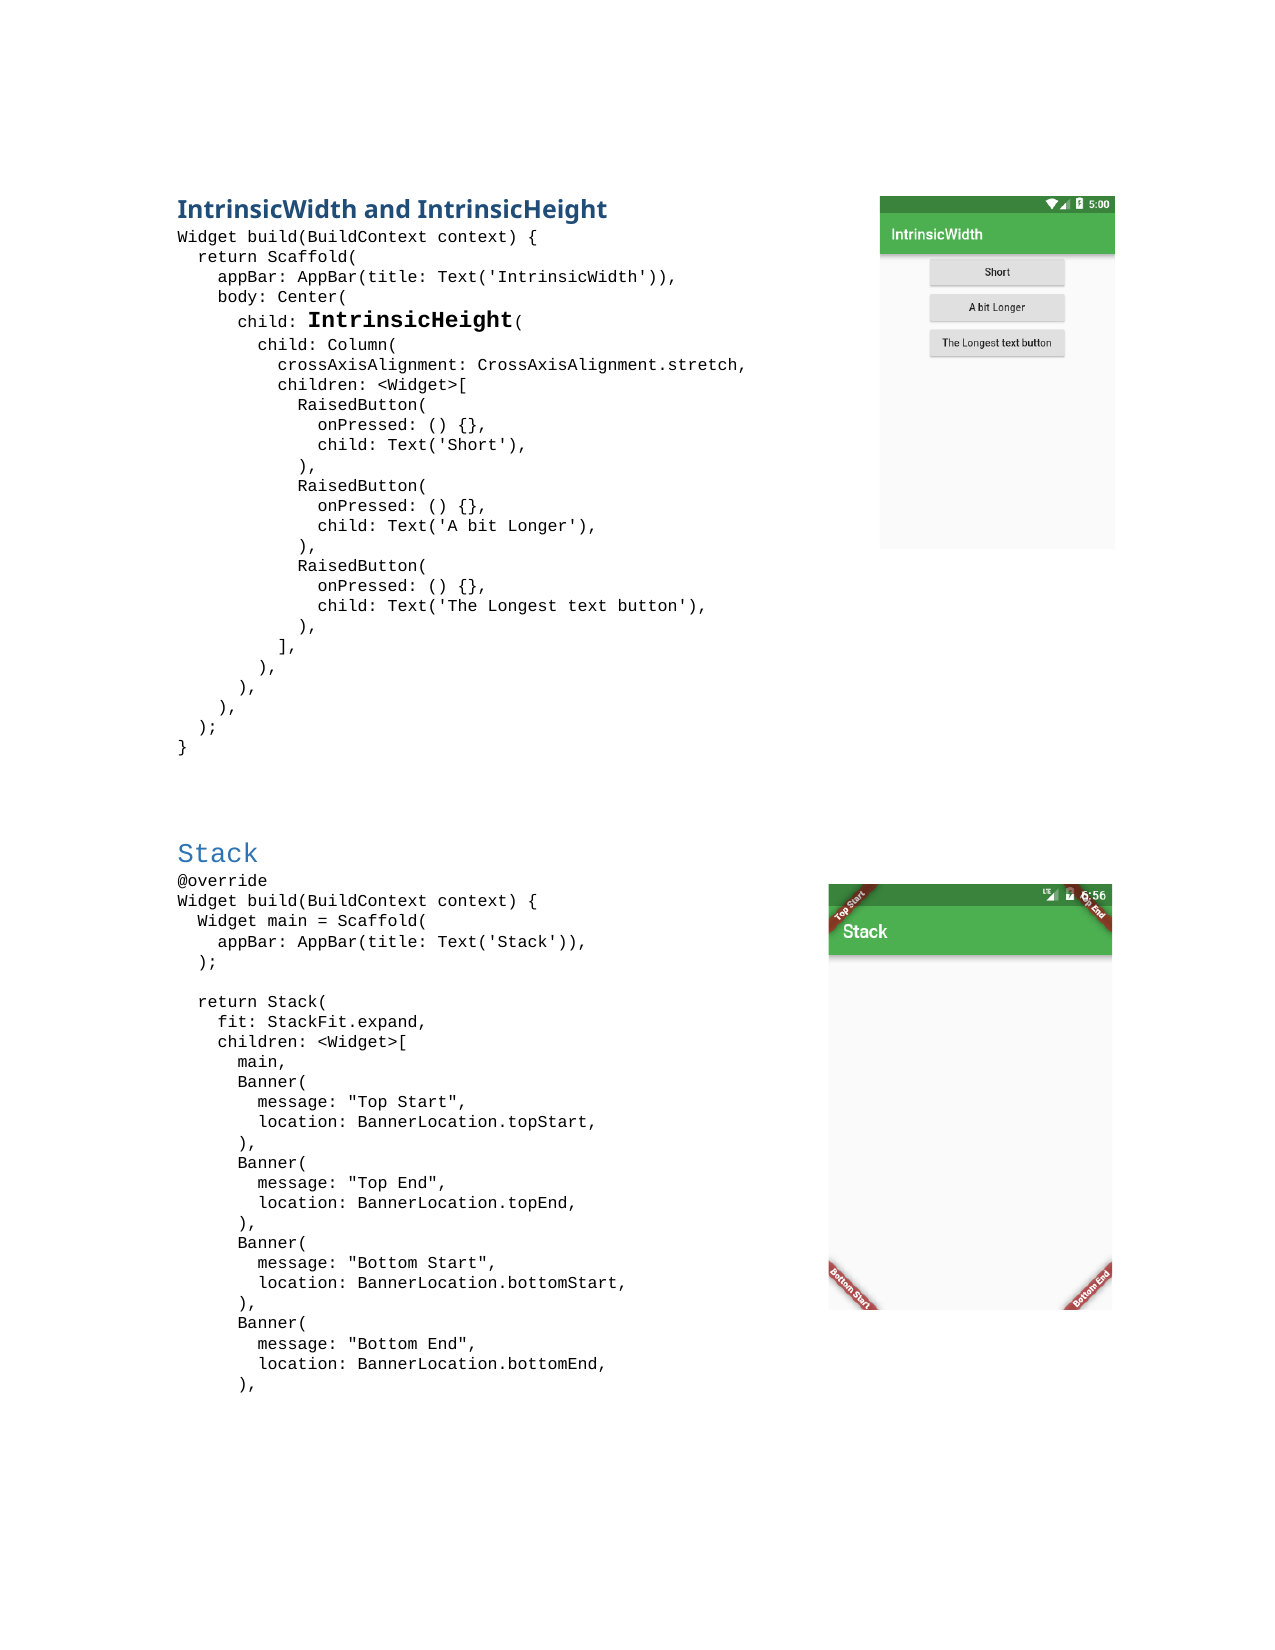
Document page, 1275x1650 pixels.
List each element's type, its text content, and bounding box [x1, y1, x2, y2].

text onPressed: () {}, [177, 417, 879, 436]
text Widget build(BuildContext context) { [177, 228, 879, 247]
picture [879, 196, 1115, 549]
text ], [177, 638, 1098, 657]
text RaisedButton( [177, 397, 879, 416]
text Widget build(BuildContext context) { [177, 893, 828, 912]
text } [177, 738, 1098, 757]
text ), [177, 658, 1098, 677]
text children: <Widget>[ [177, 377, 879, 396]
subtitle IntrinsicWidth and IntrinsicHeight [177, 192, 1098, 226]
text Widget main = Scaffold( [177, 913, 828, 932]
text Banner( [177, 1315, 1098, 1334]
text message: "Bottom End", [177, 1335, 1098, 1354]
text ), [177, 1134, 828, 1153]
text onPressed: () {}, [177, 497, 879, 516]
text main, [177, 1054, 828, 1073]
text crossAxisAlignment: CrossAxisAlignment.stretch, [177, 357, 879, 375]
picture [828, 884, 1113, 1310]
text Banner( [177, 1154, 828, 1173]
text location: BannerLocation.topEnd, [177, 1194, 828, 1213]
text ), [177, 1295, 1098, 1314]
text return Stack( [177, 993, 828, 1012]
text ), [177, 1375, 1098, 1394]
text Banner( [177, 1074, 828, 1093]
text child: IntrinsicHeight( [177, 309, 879, 335]
text ), [177, 1214, 828, 1233]
text ); [177, 718, 1098, 737]
text Banner( [177, 1235, 828, 1253]
text RaisedButton( [177, 558, 1098, 576]
text return Scaffold( [177, 248, 879, 267]
text child: Text('A bit Longer'), [177, 517, 879, 536]
text onPressed: () {}, [177, 578, 1098, 597]
text location: BannerLocation.bottomStart, [177, 1275, 828, 1294]
text fit: StackFit.expand, [177, 1013, 828, 1032]
text child: Column( [177, 336, 879, 355]
subtitle Stack [177, 840, 1098, 871]
text message: "Top End", [177, 1174, 828, 1193]
text ); [177, 953, 828, 972]
text ), [177, 537, 1098, 556]
text body: Center( [177, 289, 879, 307]
text ), [177, 698, 1098, 717]
text message: "Top Start", [177, 1094, 828, 1113]
text location: BannerLocation.bottomEnd, [177, 1355, 1098, 1374]
text message: "Bottom Start", [177, 1255, 828, 1274]
text ), [177, 618, 1098, 637]
text child: Text('Short'), [177, 437, 879, 456]
text ), [177, 457, 879, 476]
text @override [177, 873, 1098, 892]
text location: BannerLocation.topStart, [177, 1114, 828, 1133]
text appBar: AppBar(title: Text('IntrinsicWidth')), [177, 268, 879, 287]
text RaisedButton( [177, 477, 879, 496]
text appBar: AppBar(title: Text('Stack')), [177, 933, 828, 952]
text ), [177, 678, 1098, 697]
text children: <Widget>[ [177, 1034, 828, 1052]
text child: Text('The Longest text button'), [177, 598, 1098, 617]
